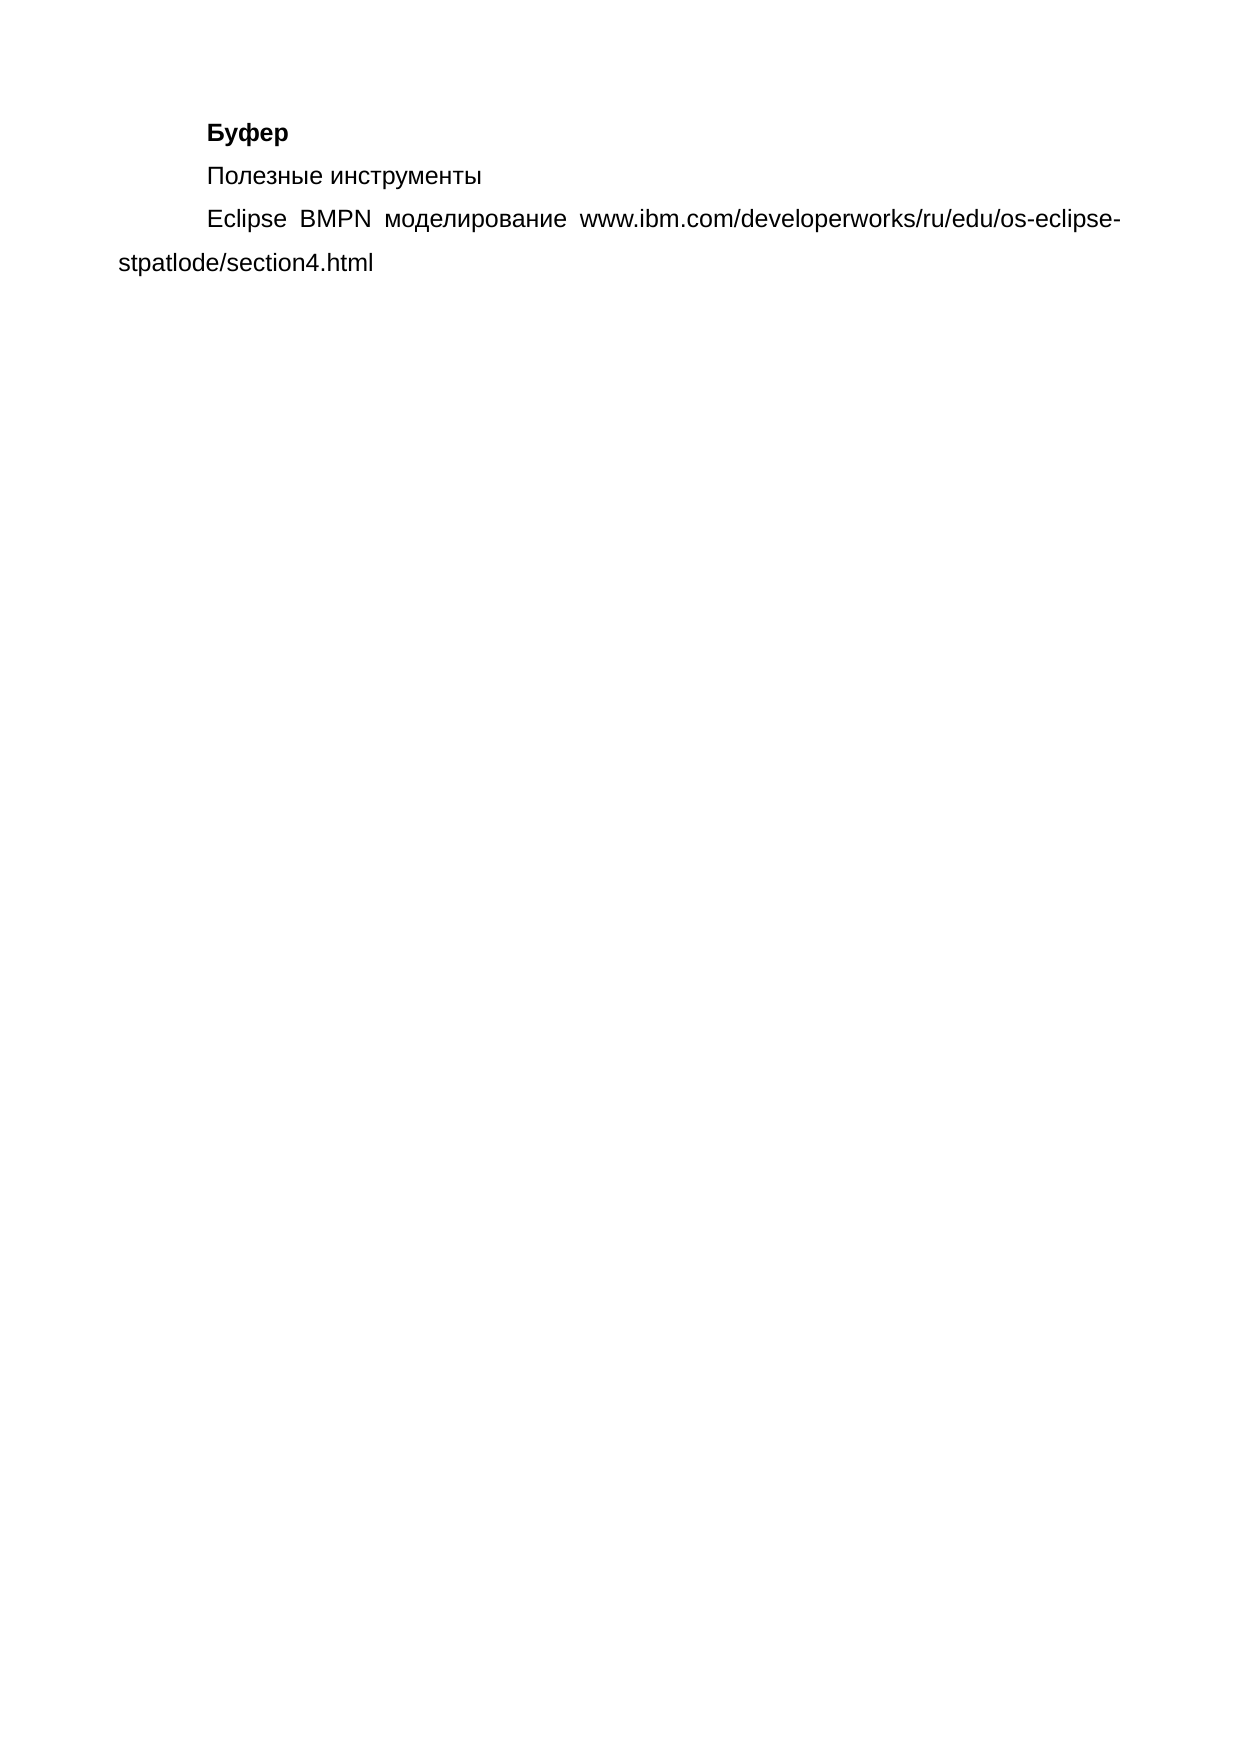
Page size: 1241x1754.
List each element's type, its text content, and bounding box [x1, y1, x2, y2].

text Eclipse BMPN моделирование www.ibm.com/developerworks/ru/edu/os-eclipse-stpatlode/section4.html [118, 204, 1122, 276]
text Полезные инструменты [118, 161, 1122, 190]
text Буфер [118, 118, 1122, 147]
